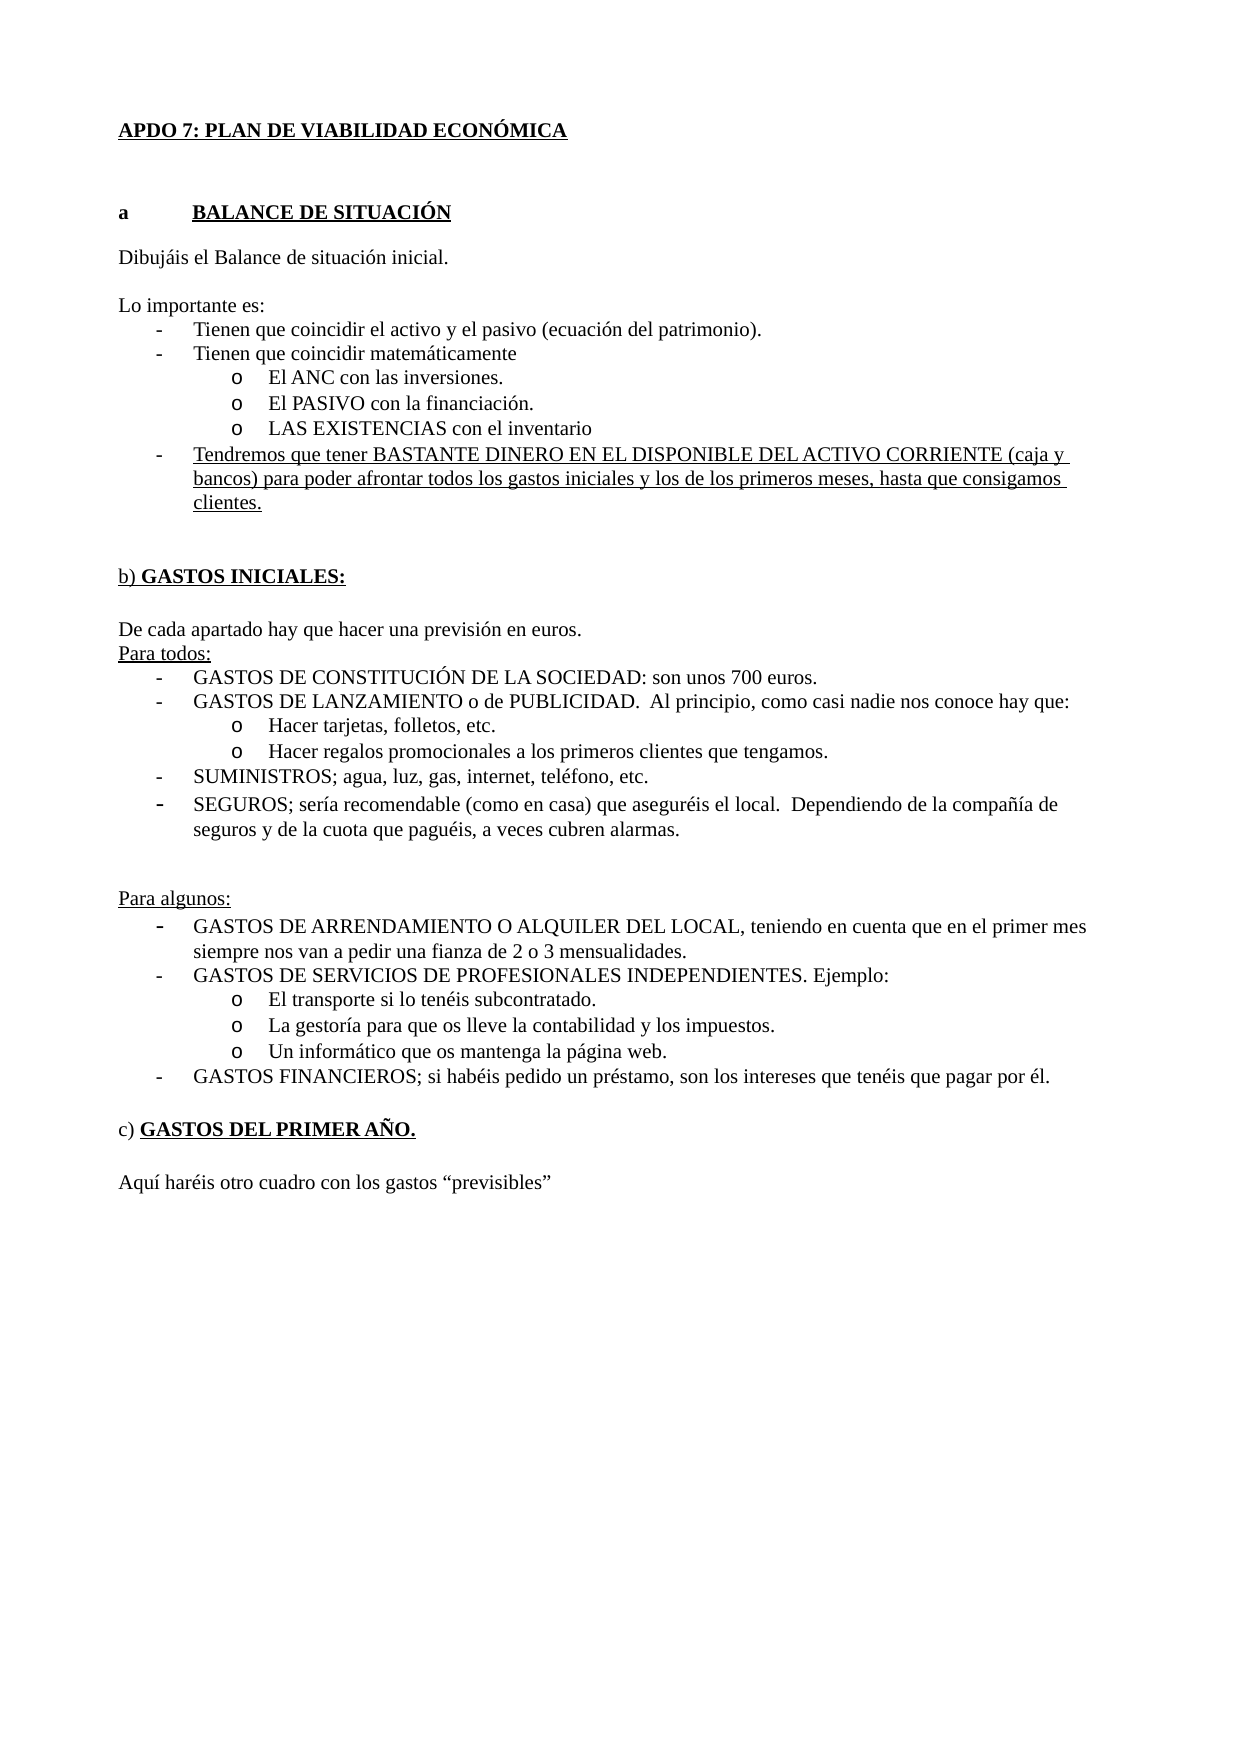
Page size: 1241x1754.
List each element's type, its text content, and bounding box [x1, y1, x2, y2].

list GASTOS FINANCIEROS; si habéis pedido un préstamo, son los intereses que tenéis que pagar por él. [156, 1064, 1122, 1088]
text Para todos: [118, 641, 1122, 665]
list Tendremos que tener BASTANTE DINERO EN EL DISPONIBLE DEL ACTIVO CORRIENTE (caja y bancos) para poder afrontar todos los gastos iniciales y los de los primeros meses, hasta que consigamos clientes. [156, 442, 1122, 514]
text De cada apartado hay que hacer una previsión en euros. [118, 617, 1122, 641]
list GASTOS DE ARRENDAMIENTO O ALQUILER DEL LOCAL, teniendo en cuenta que en el primer mes siempre nos van a pedir una fianza de 2 o 3 mensualidades. [156, 910, 1122, 963]
list El transporte si lo tenéis subcontratado. [231, 987, 1122, 1013]
list El ANC con las inversiones. [231, 365, 1122, 391]
list GASTOS DE SERVICIOS DE PROFESIONALES INDEPENDIENTES. Ejemplo: [156, 963, 1122, 987]
list APDO 7: PLAN DE VIABILIDAD ECONÓMICA [118, 118, 1122, 142]
text Lo importante es: [118, 293, 1122, 317]
text Dibujáis el Balance de situación inicial. [118, 244, 1122, 269]
list c) GASTOS DEL PRIMER AÑO. [118, 1117, 1122, 1141]
list LAS EXISTENCIAS con el inventario [231, 416, 1122, 442]
list Hacer regalos promocionales a los primeros clientes que tengamos. [231, 739, 1122, 764]
list SUMINISTROS; agua, luz, gas, internet, teléfono, etc. [156, 764, 1122, 788]
list BALANCE DE SITUACIÓN [118, 200, 1122, 224]
text Para algunos: [118, 886, 1122, 910]
list Hacer tarjetas, folletos, etc. [231, 713, 1122, 739]
list La gestoría para que os lleve la contabilidad y los impuestos. [231, 1013, 1122, 1038]
list GASTOS DE LANZAMIENTO o de PUBLICIDAD. Al principio, como casi nadie nos conoce hay que: [156, 689, 1122, 713]
list Tienen que coincidir el activo y el pasivo (ecuación del patrimonio). [156, 317, 1122, 341]
list SEGUROS; sería recomendable (como en casa) que aseguréis el local. Dependiendo de la compañía de seguros y de la cuota que paguéis, a veces cubren alarmas. [156, 788, 1122, 841]
list Tienen que coincidir matemáticamente [156, 341, 1122, 365]
list GASTOS DE CONSTITUCIÓN DE LA SOCIEDAD: son unos 700 euros. [156, 665, 1122, 689]
list Aquí haréis otro cuadro con los gastos “previsibles” [118, 1170, 1122, 1194]
list Un informático que os mantenga la página web. [231, 1038, 1122, 1064]
list El PASIVO con la financiación. [231, 391, 1122, 416]
text b) GASTOS INICIALES: [118, 564, 1122, 588]
